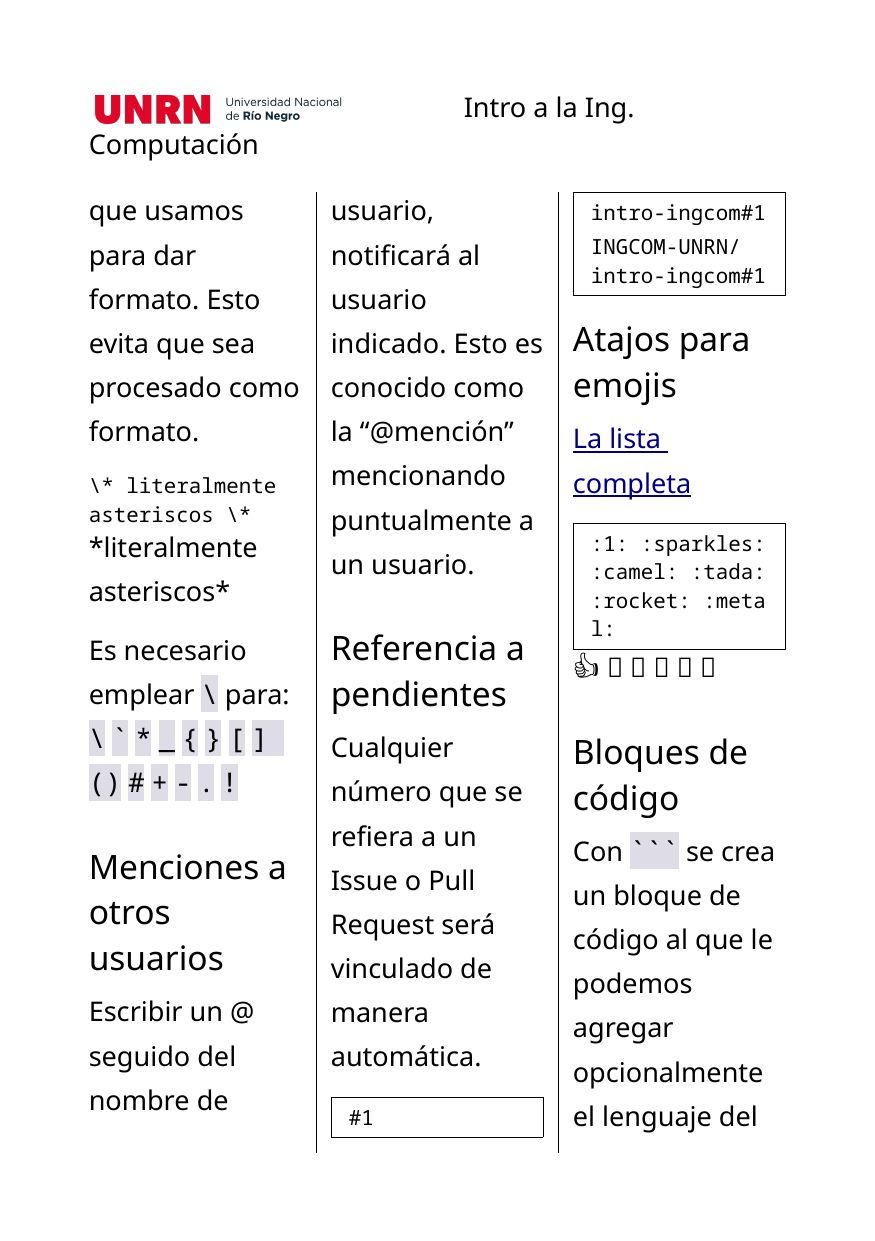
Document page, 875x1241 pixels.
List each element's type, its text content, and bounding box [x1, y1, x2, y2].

text 👍 ✨ 🐫 🎉 🚀 🤘 [573, 650, 786, 686]
text Con ``` se crea un bloque de código al que le podemos agregar opcionalmente el lenguaje del [573, 832, 786, 1134]
text usuario, notificará al usuario indicado. Esto es conocido como la “@mención” mencionando puntualmente a un usuario. [331, 192, 543, 582]
text intro-ingcom#1 [574, 193, 785, 226]
text INGCOM-UNRN/intro-ingcom#1 [574, 226, 785, 295]
subtitle Bloques de código [573, 728, 786, 820]
text \* literalmente asteriscos \* [88, 471, 301, 528]
subtitle Referencia a pendientes [331, 625, 543, 716]
text Escribir un @ seguido del nombre de [88, 993, 301, 1118]
text Es necesario emplear \ para: \ ` * _ { } [ ] () # + - . ! [88, 631, 301, 801]
text La lista completa [573, 420, 786, 501]
subtitle Menciones a otros usuarios [88, 843, 301, 980]
text :1: :sparkles: :camel: :tada: :rocket: :metal: [574, 524, 785, 649]
text Cualquier número que se refiera a un Issue o Pull Request será vinculado de manera automática. [331, 729, 543, 1075]
text que usamos para dar formato. Esto evita que sea procesado como formato. [88, 192, 301, 449]
text #1 [332, 1098, 543, 1137]
subtitle Atajos para emojis [573, 316, 786, 407]
picture [88, 88, 348, 130]
text *literalmente asteriscos* [88, 528, 301, 609]
